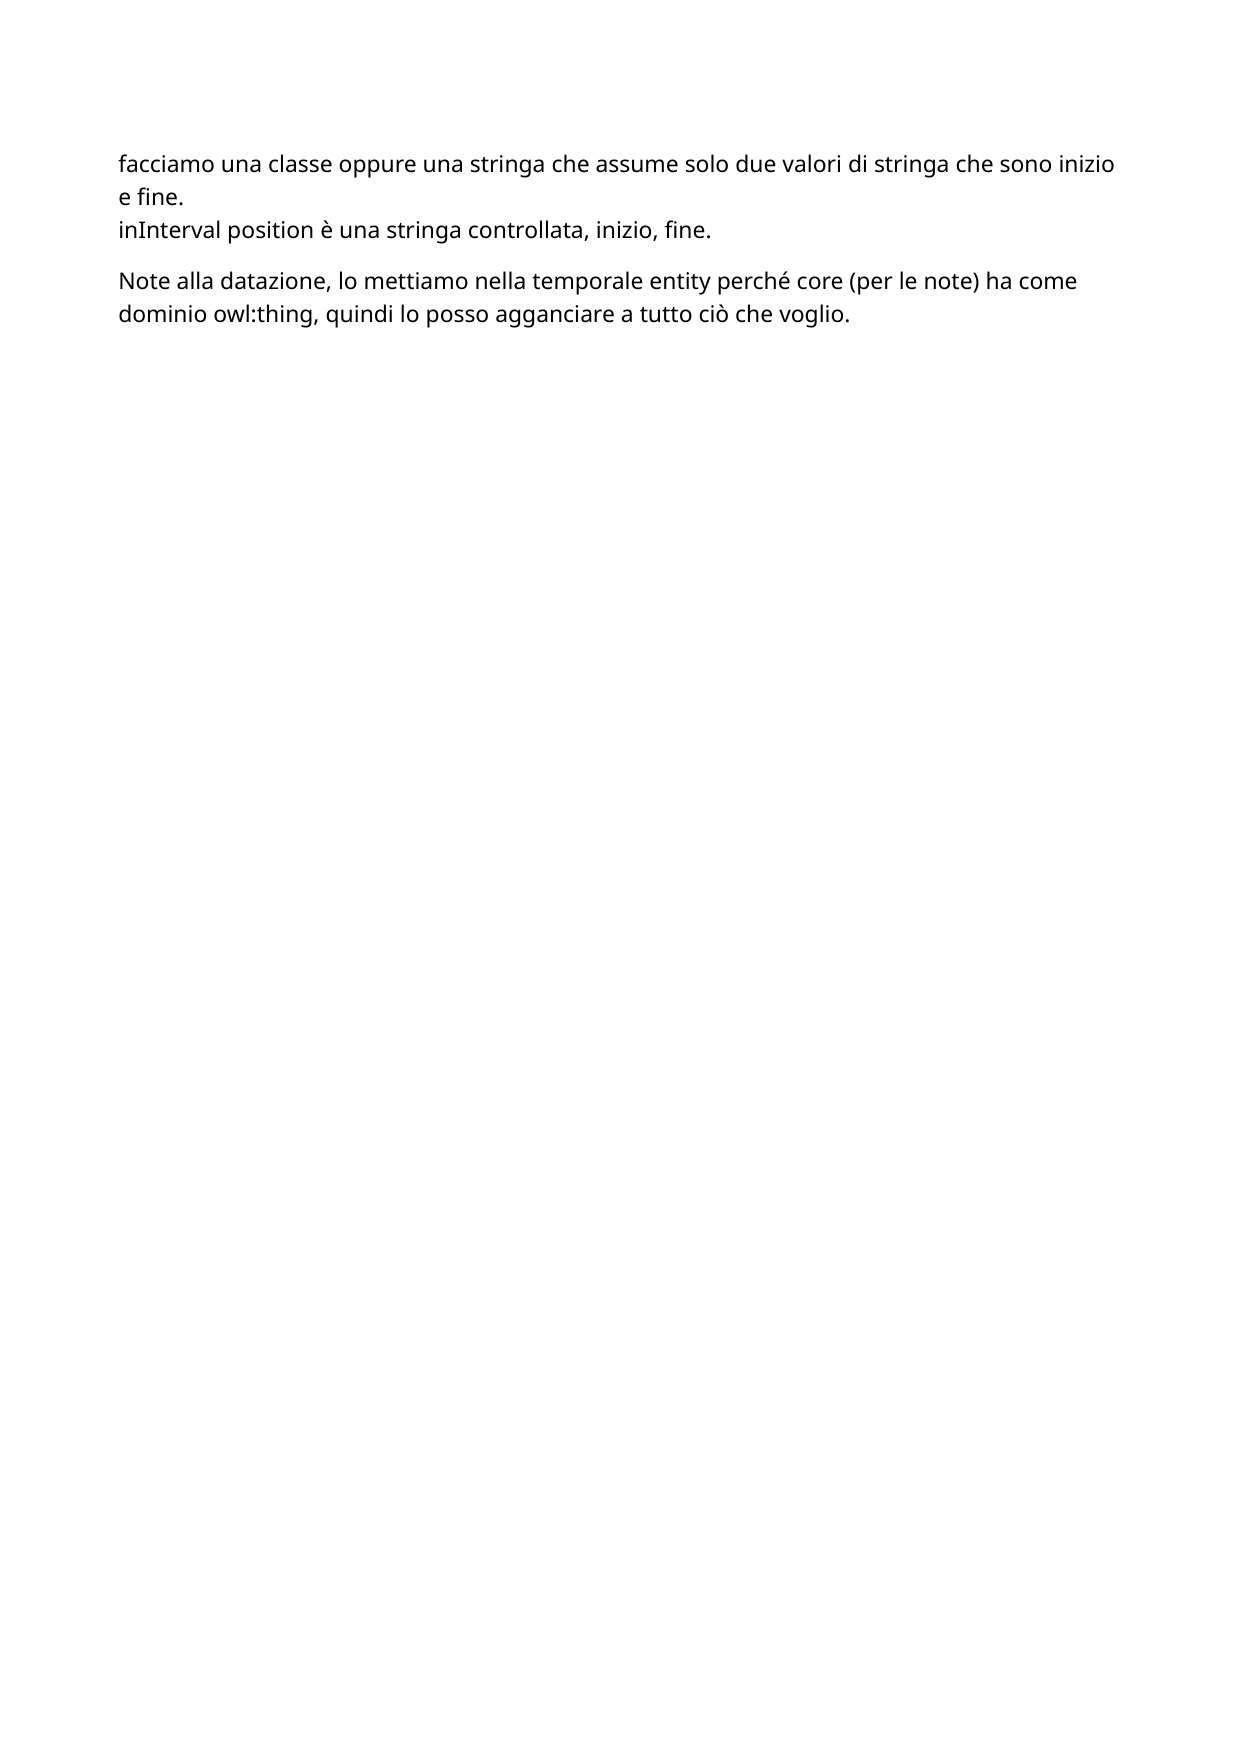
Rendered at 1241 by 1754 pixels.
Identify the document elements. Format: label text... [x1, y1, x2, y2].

text facciamo una classe oppure una stringa che assume solo due valori di stringa che sono inizio e fine. inInterval position è una stringa controllata, inizio, fine. [118, 148, 1122, 246]
text Note alla datazione, lo mettiamo nella temporale entity perché core (per le note) ha come dominio owl:thing, quindi lo posso agganciare a tutto ciò che voglio. [118, 264, 1122, 363]
